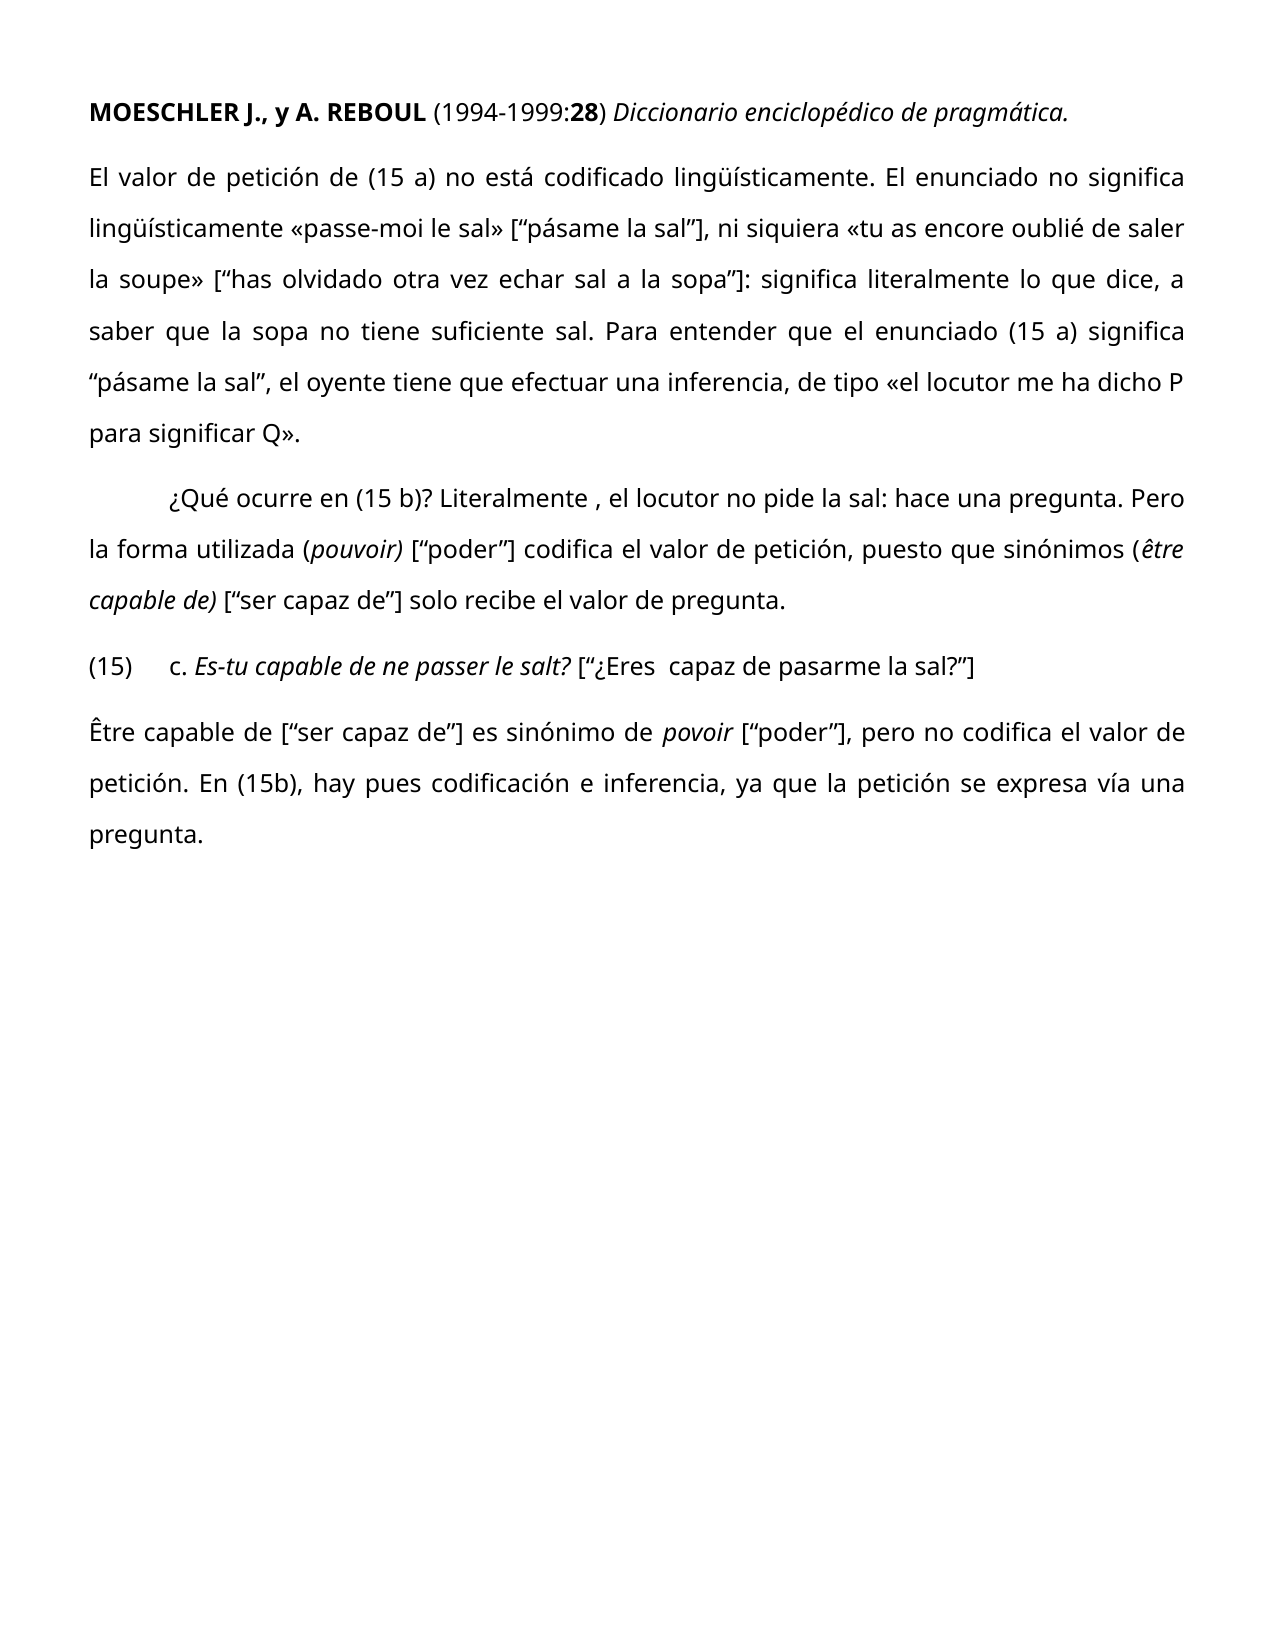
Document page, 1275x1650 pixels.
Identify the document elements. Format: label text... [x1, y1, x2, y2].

text (15) c. Es-tu capable de ne passer le salt? [“¿Eres capaz de pasarme la sal?”] [88, 649, 1186, 683]
text MOESCHLER J., y A. REBOUL (1994-1999:28) Diccionario enciclopédico de pragmática. [88, 94, 1186, 128]
text Être capable de [“ser capaz de”] es sinónimo de povoir [“poder”], pero no codifica el valor de petición. En (15b), hay pues codificación e inferencia, ya que la petición se expresa vía una pregunta. [88, 714, 1186, 850]
text El valor de petición de (15 a) no está codificado lingüísticamente. El enunciado no significa lingüísticamente «passe-moi le sal» [“pásame la sal”], ni siquiera «tu as encore oublié de saler la soupe» [“has olvidado otra vez echar sal a la sopa”]: significa literalmente lo que dice, a saber que la sopa no tiene suficiente sal. Para entender que el enunciado (15 a) significa “pásame la sal”, el oyente tiene que efectuar una inferencia, de tipo «el locutor me ha dicho P para significar Q». [88, 160, 1186, 449]
text ¿Qué ocurre en (15 b)? Literalmente , el locutor no pide la sal: hace una pregunta. Pero la forma utilizada (pouvoir) [“poder”] codifica el valor de petición, puesto que sinónimos (être capable de) [“ser capaz de”] solo recibe el valor de pregunta. [88, 481, 1186, 617]
